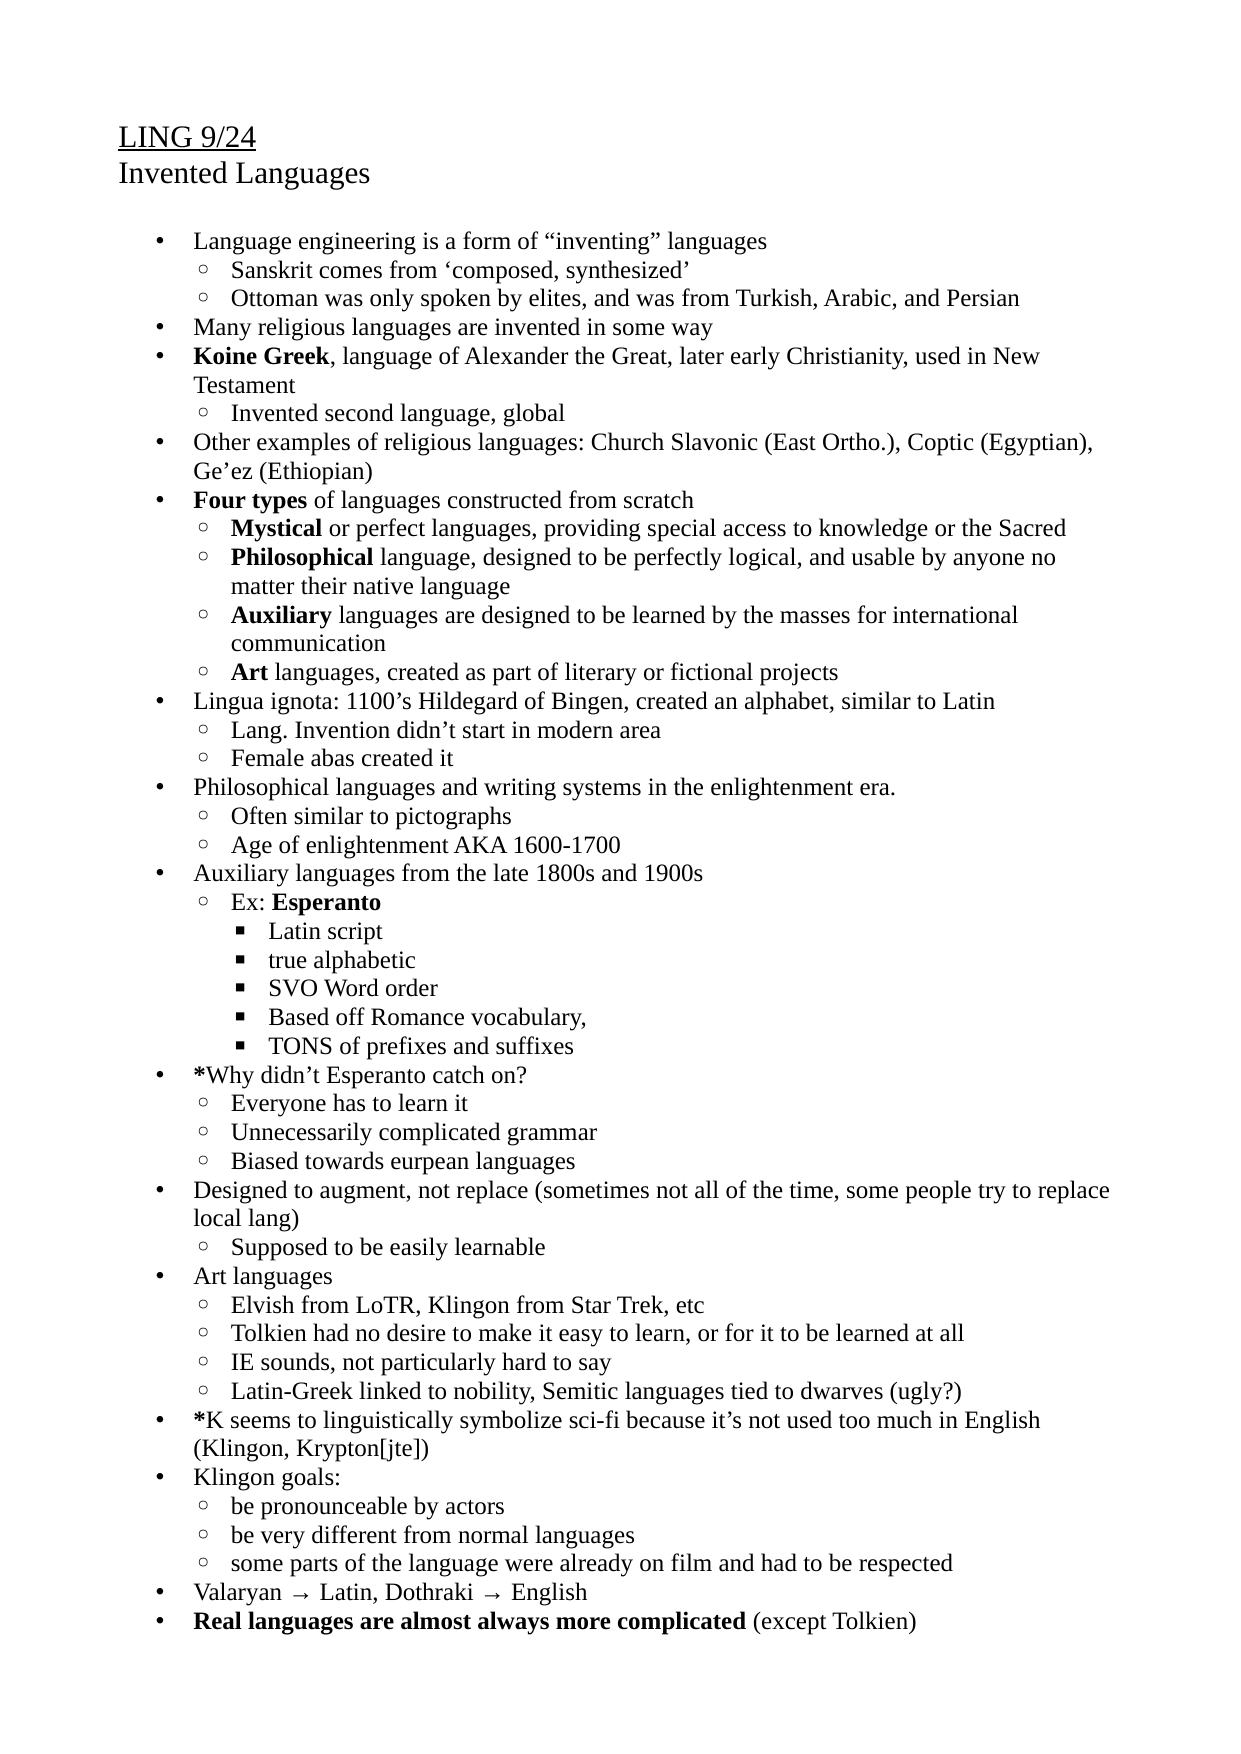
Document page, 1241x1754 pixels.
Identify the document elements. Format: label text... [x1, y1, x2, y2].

list Real languages are almost always more complicated (except Tolkien) [156, 1606, 1122, 1635]
list Auxiliary languages from the late 1800s and 1900s [156, 858, 1122, 887]
list Klingon goals: [156, 1462, 1122, 1491]
list Invented second language, global [193, 398, 1122, 427]
list Lingua ignota: 1100’s Hildegard of Bingen, created an alphabet, similar to Latin [156, 686, 1122, 715]
list Lang. Invention didn’t start in modern area [193, 715, 1122, 743]
text LING 9/24 [118, 118, 1122, 154]
list *Why didn’t Esperanto catch on? [156, 1060, 1122, 1088]
list Philosophical languages and writing systems in the enlightenment era. [156, 772, 1122, 801]
list Language engineering is a form of “inventing” languages [156, 226, 1122, 255]
list Often similar to pictographs [193, 801, 1122, 830]
list Age of enlightenment AKA 1600-1700 [193, 830, 1122, 858]
list Latin-Greek linked to nobility, Semitic languages tied to dwarves (ugly?) [193, 1376, 1122, 1405]
list SVO Word order [231, 973, 1122, 1002]
list Tolkien had no desire to make it easy to learn, or for it to be learned at all [193, 1318, 1122, 1347]
list Auxiliary languages are designed to be learned by the masses for international communication [193, 600, 1122, 657]
list *K seems to linguistically symbolize sci-fi because it’s not used too much in English (Klingon, Krypton[jte]) [156, 1405, 1122, 1462]
list be very different from normal languages [193, 1520, 1122, 1548]
list Other examples of religious languages: Church Slavonic (East Ortho.), Coptic (Egyptian), Ge’ez (Ethiopian) [156, 427, 1122, 485]
list true alphabetic [231, 945, 1122, 973]
list Unnecessarily complicated grammar [193, 1117, 1122, 1146]
list Based off Romance vocabulary, [231, 1002, 1122, 1031]
list Everyone has to learn it [193, 1088, 1122, 1117]
list Art languages [156, 1261, 1122, 1290]
list be pronounceable by actors [193, 1491, 1122, 1520]
list Latin script [231, 916, 1122, 945]
list TONS of prefixes and suffixes [231, 1031, 1122, 1060]
list Ex: Esperanto [193, 887, 1122, 916]
list Art languages, created as part of literary or fictional projects [193, 657, 1122, 686]
list Valaryan → Latin, Dothraki → English [156, 1577, 1122, 1606]
list Sanskrit comes from ‘composed, synthesized’ [193, 255, 1122, 283]
list Philosophical language, designed to be perfectly logical, and usable by anyone no matter their native language [193, 542, 1122, 600]
list Supposed to be easily learnable [193, 1232, 1122, 1261]
list Biased towards eurpean languages [193, 1146, 1122, 1175]
list Ottoman was only spoken by elites, and was from Turkish, Arabic, and Persian [193, 283, 1122, 312]
list Four types of languages constructed from scratch [156, 485, 1122, 513]
list some parts of the language were already on film and had to be respected [193, 1548, 1122, 1577]
list Koine Greek, language of Alexander the Great, later early Christianity, used in New Testament [156, 341, 1122, 398]
list Female abas created it [193, 743, 1122, 772]
list Elvish from LoTR, Klingon from Star Trek, etc [193, 1290, 1122, 1318]
list Mystical or perfect languages, providing special access to knowledge or the Sacred [193, 513, 1122, 542]
list Many religious languages are invented in some way [156, 312, 1122, 341]
list Designed to augment, not replace (sometimes not all of the time, some people try to replace local lang) [156, 1175, 1122, 1232]
list IE sounds, not particularly hard to say [193, 1347, 1122, 1376]
text Invented Languages [118, 154, 1122, 190]
